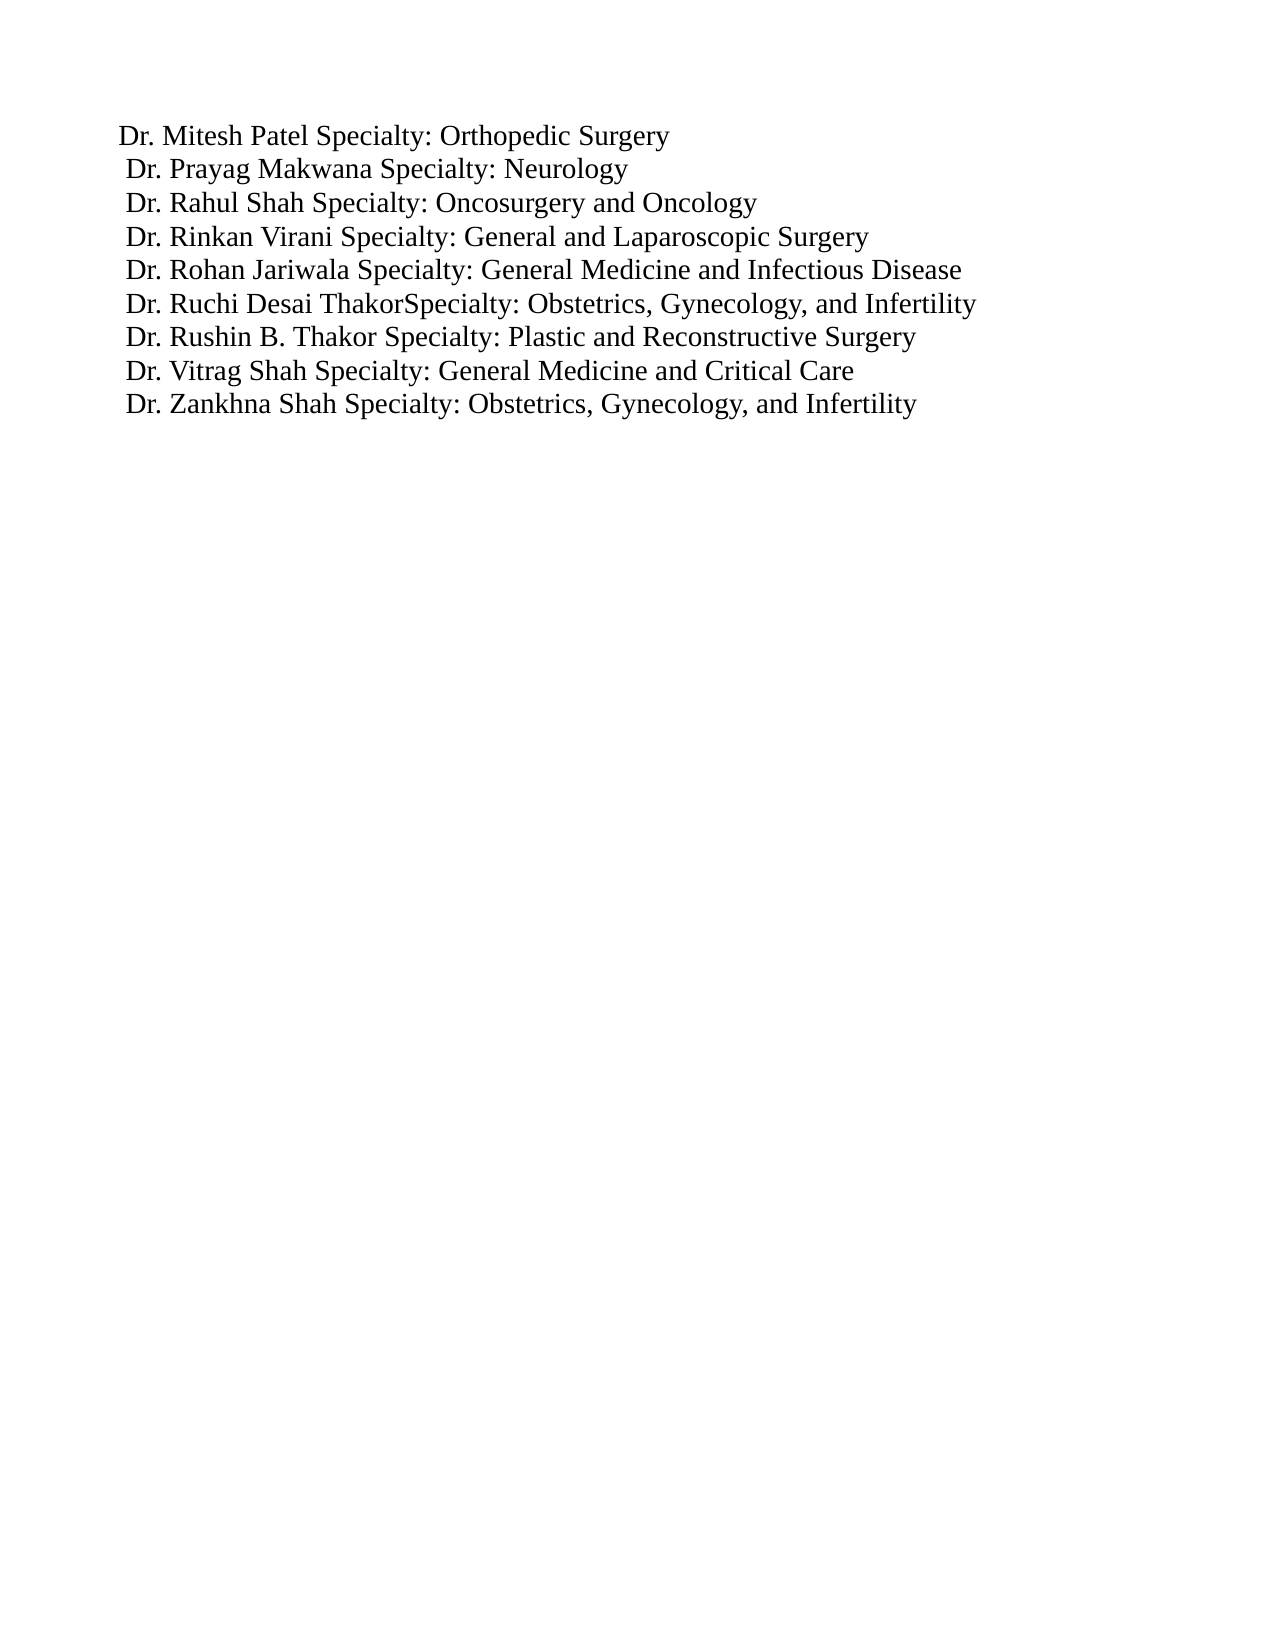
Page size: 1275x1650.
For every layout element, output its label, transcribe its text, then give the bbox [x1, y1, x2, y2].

text Dr. Rohan Jariwala Specialty: General Medicine and Infectious Disease [118, 252, 1157, 286]
text Dr. Prayag Makwana Specialty: Neurology [118, 152, 1157, 185]
text Dr. Ruchi Desai ThakorSpecialty: Obstetrics, Gynecology, and Infertility [118, 286, 1157, 319]
text Dr. Vitrag Shah Specialty: General Medicine and Critical Care [118, 353, 1157, 386]
text Dr. Rahul Shah Specialty: Oncosurgery and Oncology [118, 185, 1157, 219]
text Dr. Rinkan Virani Specialty: General and Laparoscopic Surgery [118, 219, 1157, 252]
text Dr. Rushin B. Thakor Specialty: Plastic and Reconstructive Surgery [118, 319, 1157, 353]
text Dr. Mitesh Patel Specialty: Orthopedic Surgery [118, 118, 1157, 152]
text Dr. Zankhna Shah Specialty: Obstetrics, Gynecology, and Infertility [118, 386, 1157, 420]
